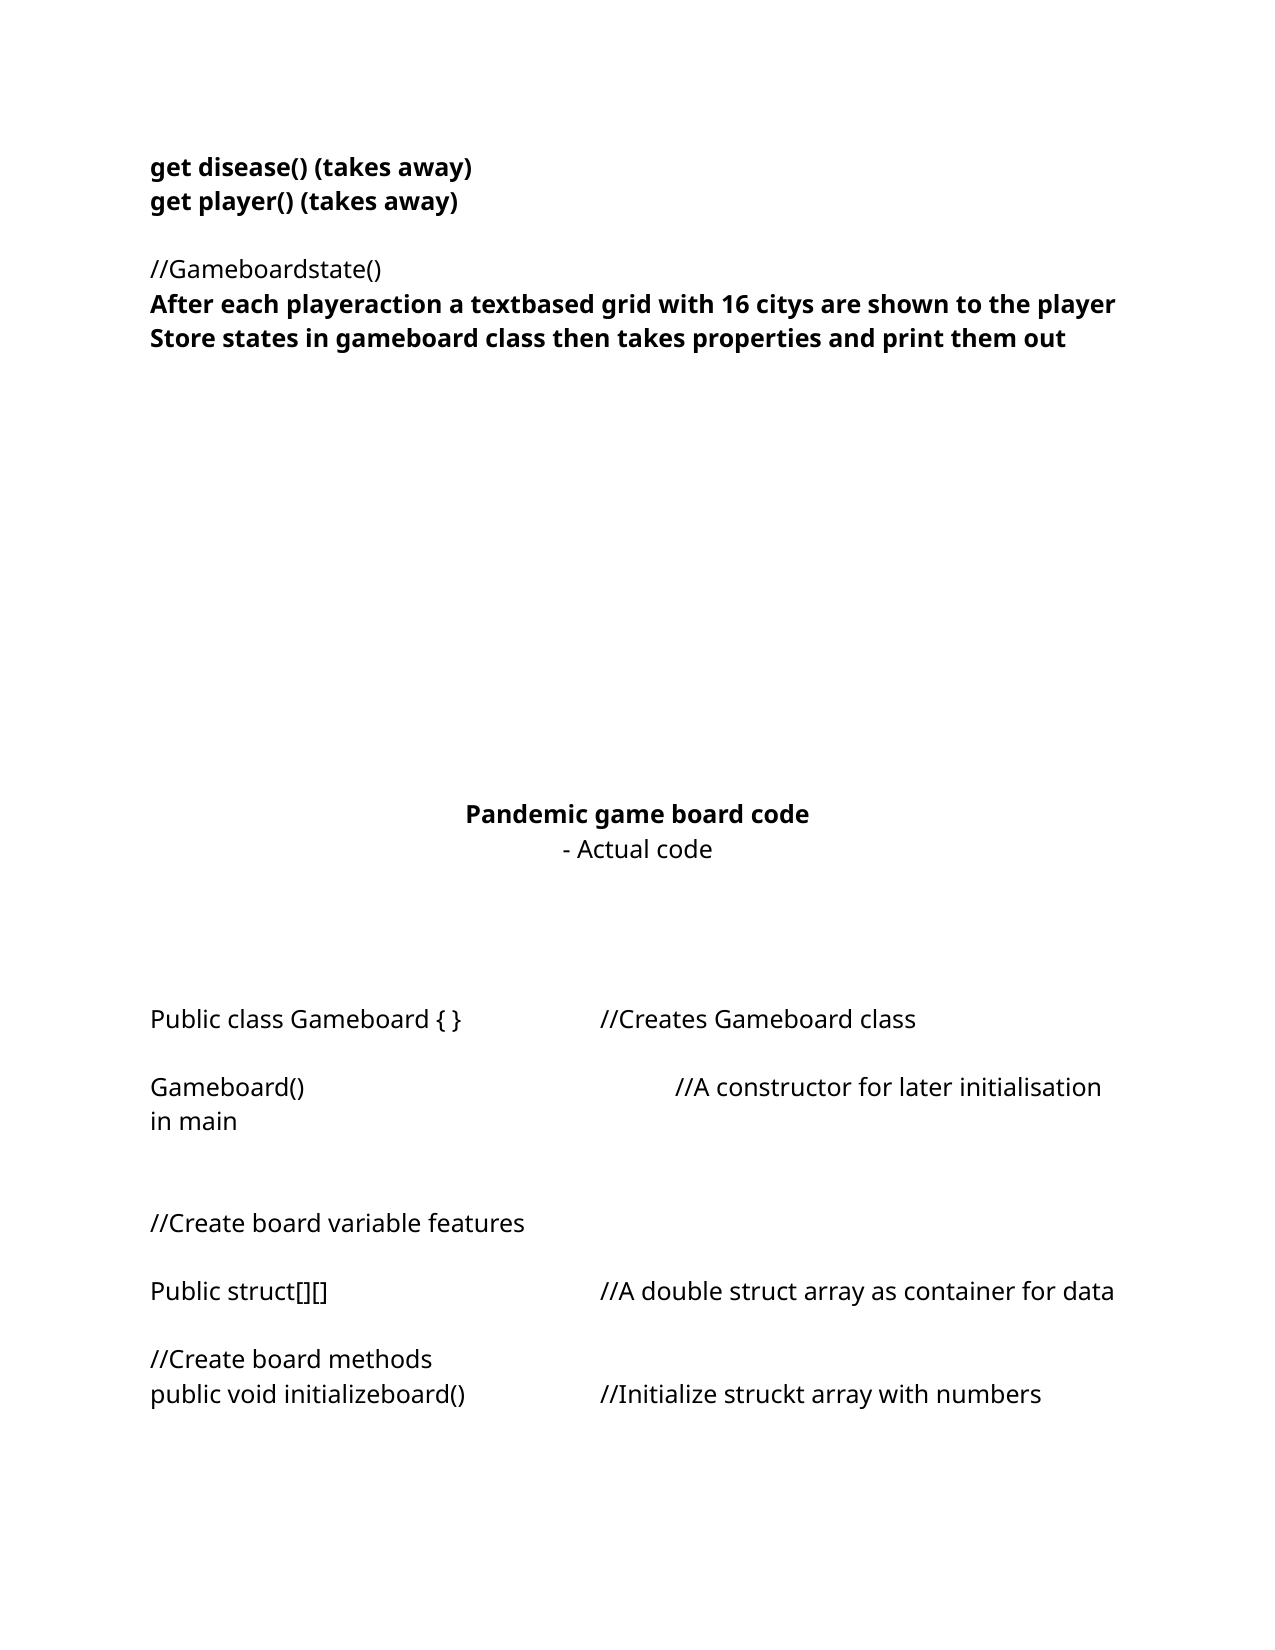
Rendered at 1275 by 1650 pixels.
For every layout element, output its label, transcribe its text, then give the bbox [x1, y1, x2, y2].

text Pandemic game board code [150, 797, 1125, 831]
text //Create board methods [150, 1342, 1125, 1376]
text get player() (takes away) [150, 184, 1125, 218]
text //Create board variable features [150, 1206, 1125, 1240]
text public void initializeboard() //Initialize struckt array with numbers [150, 1376, 1125, 1410]
text Public struct[][] //A double struct array as container for data [150, 1274, 1125, 1308]
text Public class Gameboard { } //Creates Gameboard class [150, 1002, 1125, 1036]
text Gameboard() //A constructor for later initialisation in main [150, 1070, 1125, 1172]
text - Actual code [150, 831, 1125, 865]
text //Gameboardstate() [150, 252, 1125, 286]
text get disease() (takes away) [150, 150, 1125, 184]
text Store states in gameboard class then takes properties and print them out [150, 320, 1125, 354]
text After each playeraction a textbased grid with 16 citys are shown to the player [150, 286, 1125, 320]
